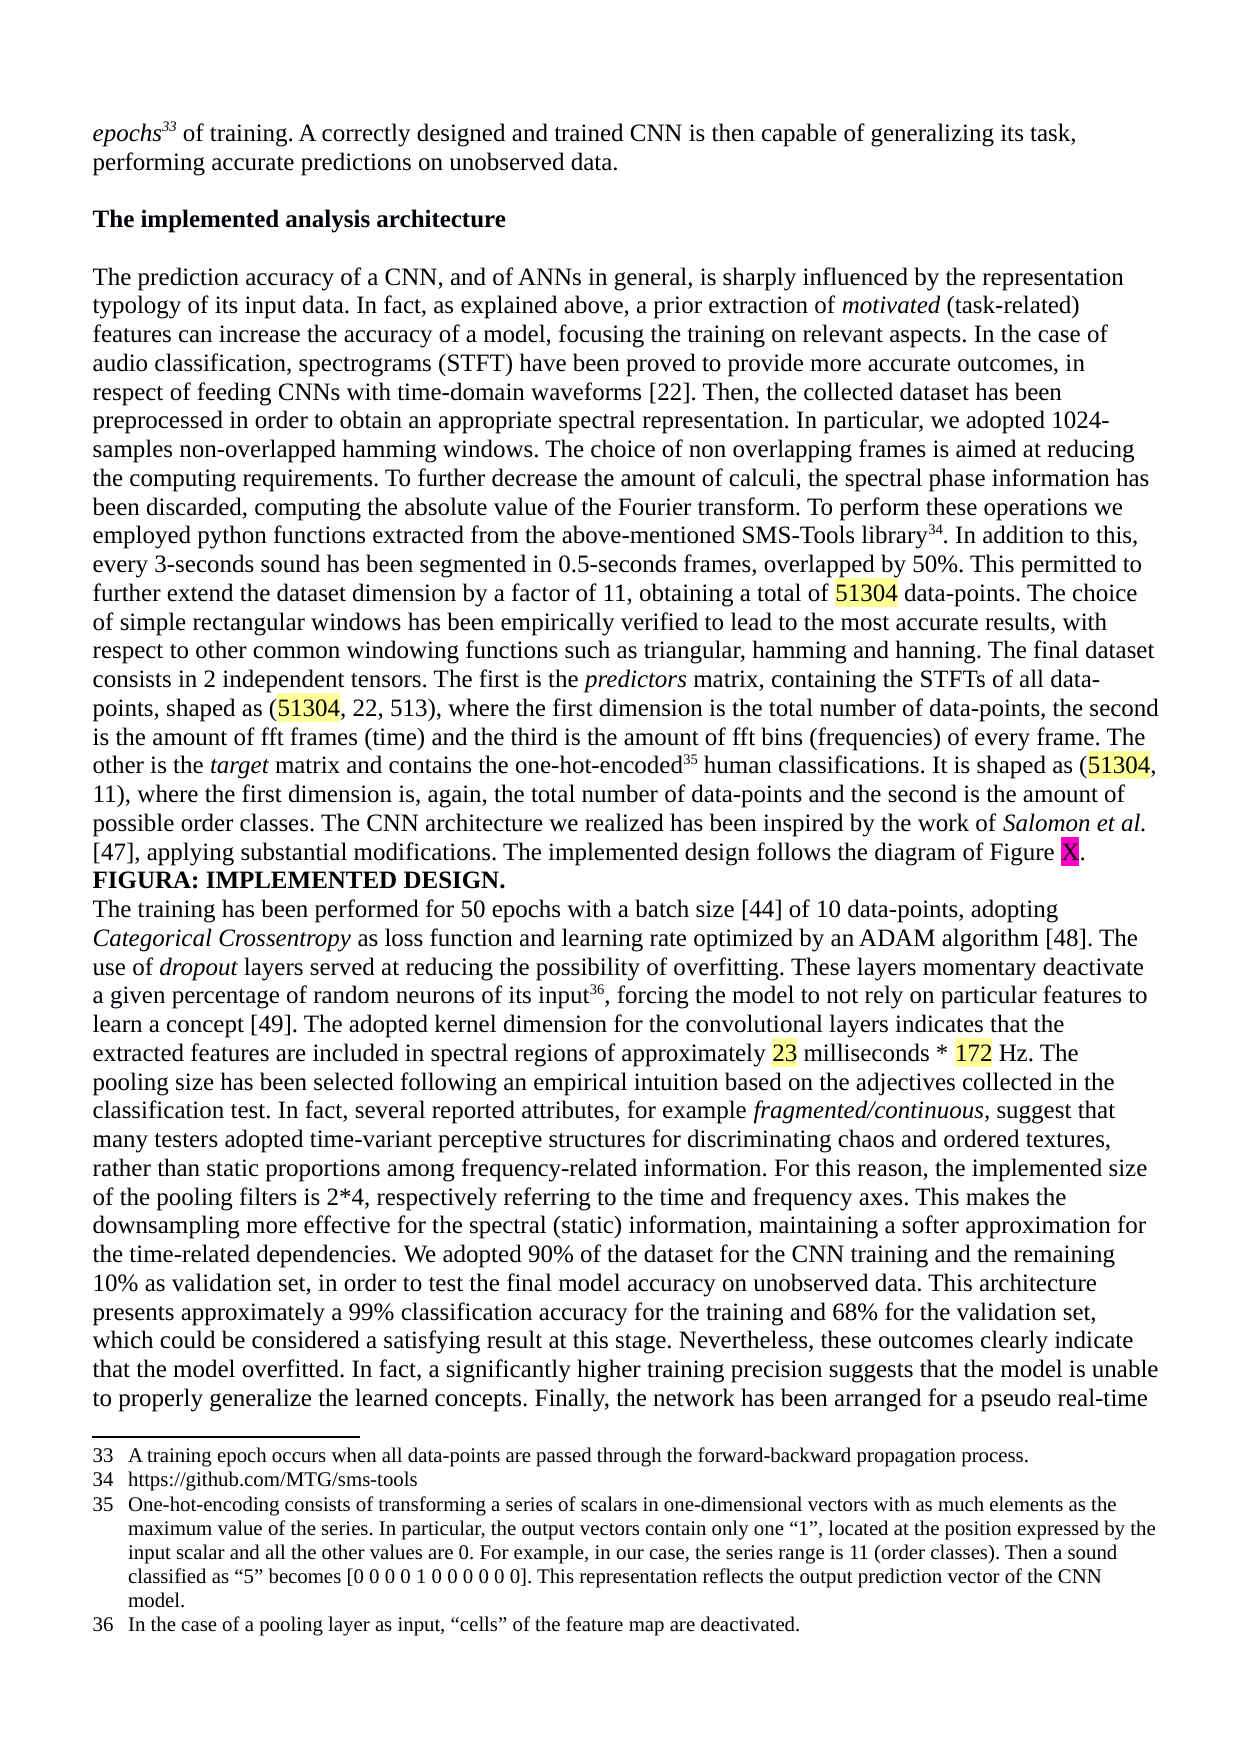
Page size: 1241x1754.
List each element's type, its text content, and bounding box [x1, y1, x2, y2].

text Successively, a backpropagation process individuates which parameters influence the final prediction and updates them in order to obtain correct outcomes, relying on a gradient descent algorithm. This process is performed for every data-point and the goal is to obtain a single parameters-set to obtain the most accurate predictions for any data similar to the training data-points. This usually requires various “cycles”, or epochs of training. A correctly designed and trained CNN is then capable of generalizing its task, performing accurate predictions on unobserved data. [92, 118, 1160, 176]
text In the case of a pooling layer as input, “cells” of the feature map are deactivated. [92, 1612, 1160, 1636]
text The prediction accuracy of a CNN, and of ANNs in general, is sharply influenced by the representation typology of its input data. In fact, as explained above, a prior extraction of motivated (task-related) features can increase the accuracy of a model, focusing the training on relevant aspects. In the case of audio classification, spectrograms (STFT) have been proved to provide more accurate outcomes, in respect of feeding CNNs with time-domain waveforms [22]. Then, the collected dataset has been preprocessed in order to obtain an appropriate spectral representation. In particular, we adopted 1024-samples non-overlapped hamming windows. The choice of non overlapping frames is aimed at reducing the computing requirements. To further decrease the amount of calculi, the spectral phase information has been discarded, computing the absolute value of the Fourier transform. To perform these operations we employed python functions extracted from the above-mentioned SMS-Tools library. In addition to this, every 3-seconds sound has been segmented in 0.5-seconds frames, overlapped by 50%. This permitted to further extend the dataset dimension by a factor of 11, obtaining a total of 51304 data-points. The choice of simple rectangular windows has been empirically verified to lead to the most accurate results, with respect to other common windowing functions such as triangular, hamming and hanning. The final dataset consists in 2 independent tensors. The first is the predictors matrix, containing the STFTs of all data-points, shaped as (51304, 22, 513), where the first dimension is the total number of data-points, the second is the amount of fft frames (time) and the third is the amount of fft bins (frequencies) of every frame. The other is the target matrix and contains the one-hot-encoded human classifications. It is shaped as (51304, 11), where the first dimension is, again, the total number of data-points and the second is the amount of possible order classes. The CNN architecture we realized has been inspired by the work of Salomon et al. [47], applying substantial modifications. The implemented design follows the diagram of Figure X. [92, 262, 1160, 866]
text The implemented analysis architecture [92, 204, 1160, 233]
text https://github.com/MTG/sms-tools [92, 1467, 1160, 1491]
text The training has been performed for 50 epochs with a batch size [44] of 10 data-points, adopting Categorical Crossentropy as loss function and learning rate optimized by an ADAM algorithm [48]. The use of dropout layers served at reducing the possibility of overfitting. These layers momentary deactivate a given percentage of random neurons of its input, forcing the model to not rely on particular features to learn a concept [49]. The adopted kernel dimension for the convolutional layers indicates that the extracted features are included in spectral regions of approximately 23 milliseconds * 172 Hz. The pooling size has been selected following an empirical intuition based on the adjectives collected in the classification test. In fact, several reported attributes, for example fragmented/continuous, suggest that many testers adopted time-variant perceptive structures for discriminating chaos and ordered textures, rather than static proportions among frequency-related information. For this reason, the implemented size of the pooling filters is 2*4, respectively referring to the time and frequency axes. This makes the downsampling more effective for the spectral (static) information, maintaining a softer approximation for the time-related dependencies. We adopted 90% of the dataset for the CNN training and the remaining 10% as validation set, in order to test the final model accuracy on unobserved data. This architecture presents approximately a 99% classification accuracy for the training and 68% for the validation set, which could be considered a satisfying result at this stage. Nevertheless, these outcomes clearly indicate that the model overfitted. In fact, a significantly higher training precision suggests that the model is unable to properly generalize the learned concepts. Finally, the network has been arranged for a pseudo real-time [92, 894, 1160, 1412]
text A training epoch occurs when all data-points are passed through the forward-backward propagation process. [92, 1443, 1160, 1467]
text FIGURA: IMPLEMENTED DESIGN. [92, 866, 1160, 894]
text One-hot-encoding consists of transforming a series of scalars in one-dimensional vectors with as much elements as the maximum value of the series. In particular, the output vectors contain only one “1”, located at the position expressed by the input scalar and all the other values are 0. For example, in our case, the series range is 11 (order classes). Then a sound classified as “5” becomes [0 0 0 0 1 0 0 0 0 0 0]. This representation reflects the output prediction vector of the CNN model. [92, 1491, 1160, 1612]
